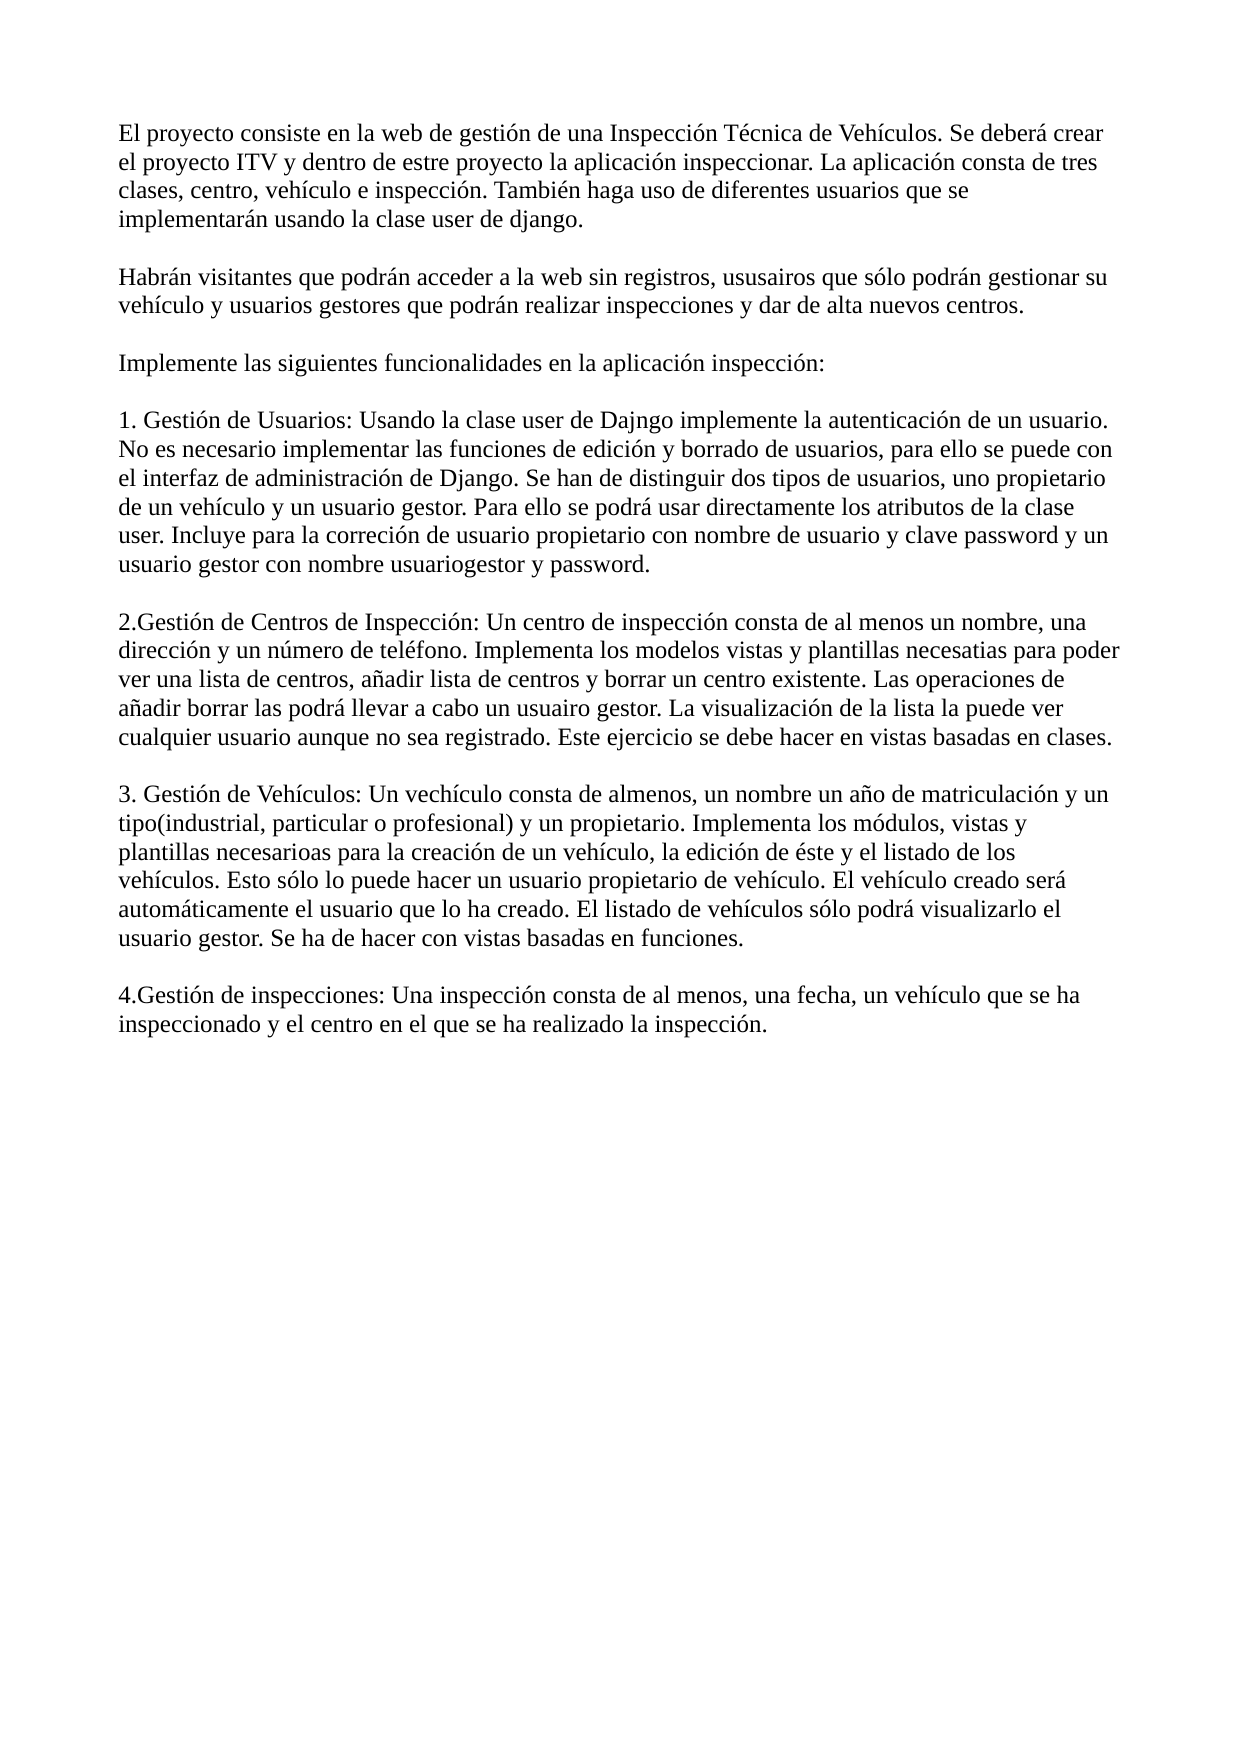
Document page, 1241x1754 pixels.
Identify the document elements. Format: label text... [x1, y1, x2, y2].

text 1. Gestión de Usuarios: Usando la clase user de Dajngo implemente la autenticación de un usuario. No es necesario implementar las funciones de edición y borrado de usuarios, para ello se puede con el interfaz de administración de Django. Se han de distinguir dos tipos de usuarios, uno propietario de un vehículo y un usuario gestor. Para ello se podrá usar directamente los atributos de la clase user. Incluye para la correción de usuario propietario con nombre de usuario y clave password y un usuario gestor con nombre usuariogestor y password. [118, 406, 1122, 578]
text Implemente las siguientes funcionalidades en la aplicación inspección: [118, 348, 1122, 377]
text 4.Gestión de inspecciones: Una inspección consta de al menos, una fecha, un vehículo que se ha inspeccionado y el centro en el que se ha realizado la inspección. [118, 981, 1122, 1038]
text El proyecto consiste en la web de gestión de una Inspección Técnica de Vehículos. Se deberá crear el proyecto ITV y dentro de estre proyecto la aplicación inspeccionar. La aplicación consta de tres clases, centro, vehículo e inspección. También haga uso de diferentes usuarios que se implementarán usando la clase user de django. [118, 118, 1122, 233]
text 3. Gestión de Vehículos: Un vechículo consta de almenos, un nombre un año de matriculación y un tipo(industrial, particular o profesional) y un propietario. Implementa los módulos, vistas y plantillas necesarioas para la creación de un vehículo, la edición de éste y el listado de los vehículos. Esto sólo lo puede hacer un usuario propietario de vehículo. El vehículo creado será automáticamente el usuario que lo ha creado. El listado de vehículos sólo podrá visualizarlo el usuario gestor. Se ha de hacer con vistas basadas en funciones. [118, 779, 1122, 952]
text 2.Gestión de Centros de Inspección: Un centro de inspección consta de al menos un nombre, una dirección y un número de teléfono. Implementa los modelos vistas y plantillas necesatias para poder ver una lista de centros, añadir lista de centros y borrar un centro existente. Las operaciones de añadir borrar las podrá llevar a cabo un usuairo gestor. La visualización de la lista la puede ver cualquier usuario aunque no sea registrado. Este ejercicio se debe hacer en vistas basadas en clases. [118, 607, 1122, 751]
text Habrán visitantes que podrán acceder a la web sin registros, ususairos que sólo podrán gestionar su vehículo y usuarios gestores que podrán realizar inspecciones y dar de alta nuevos centros. [118, 262, 1122, 319]
